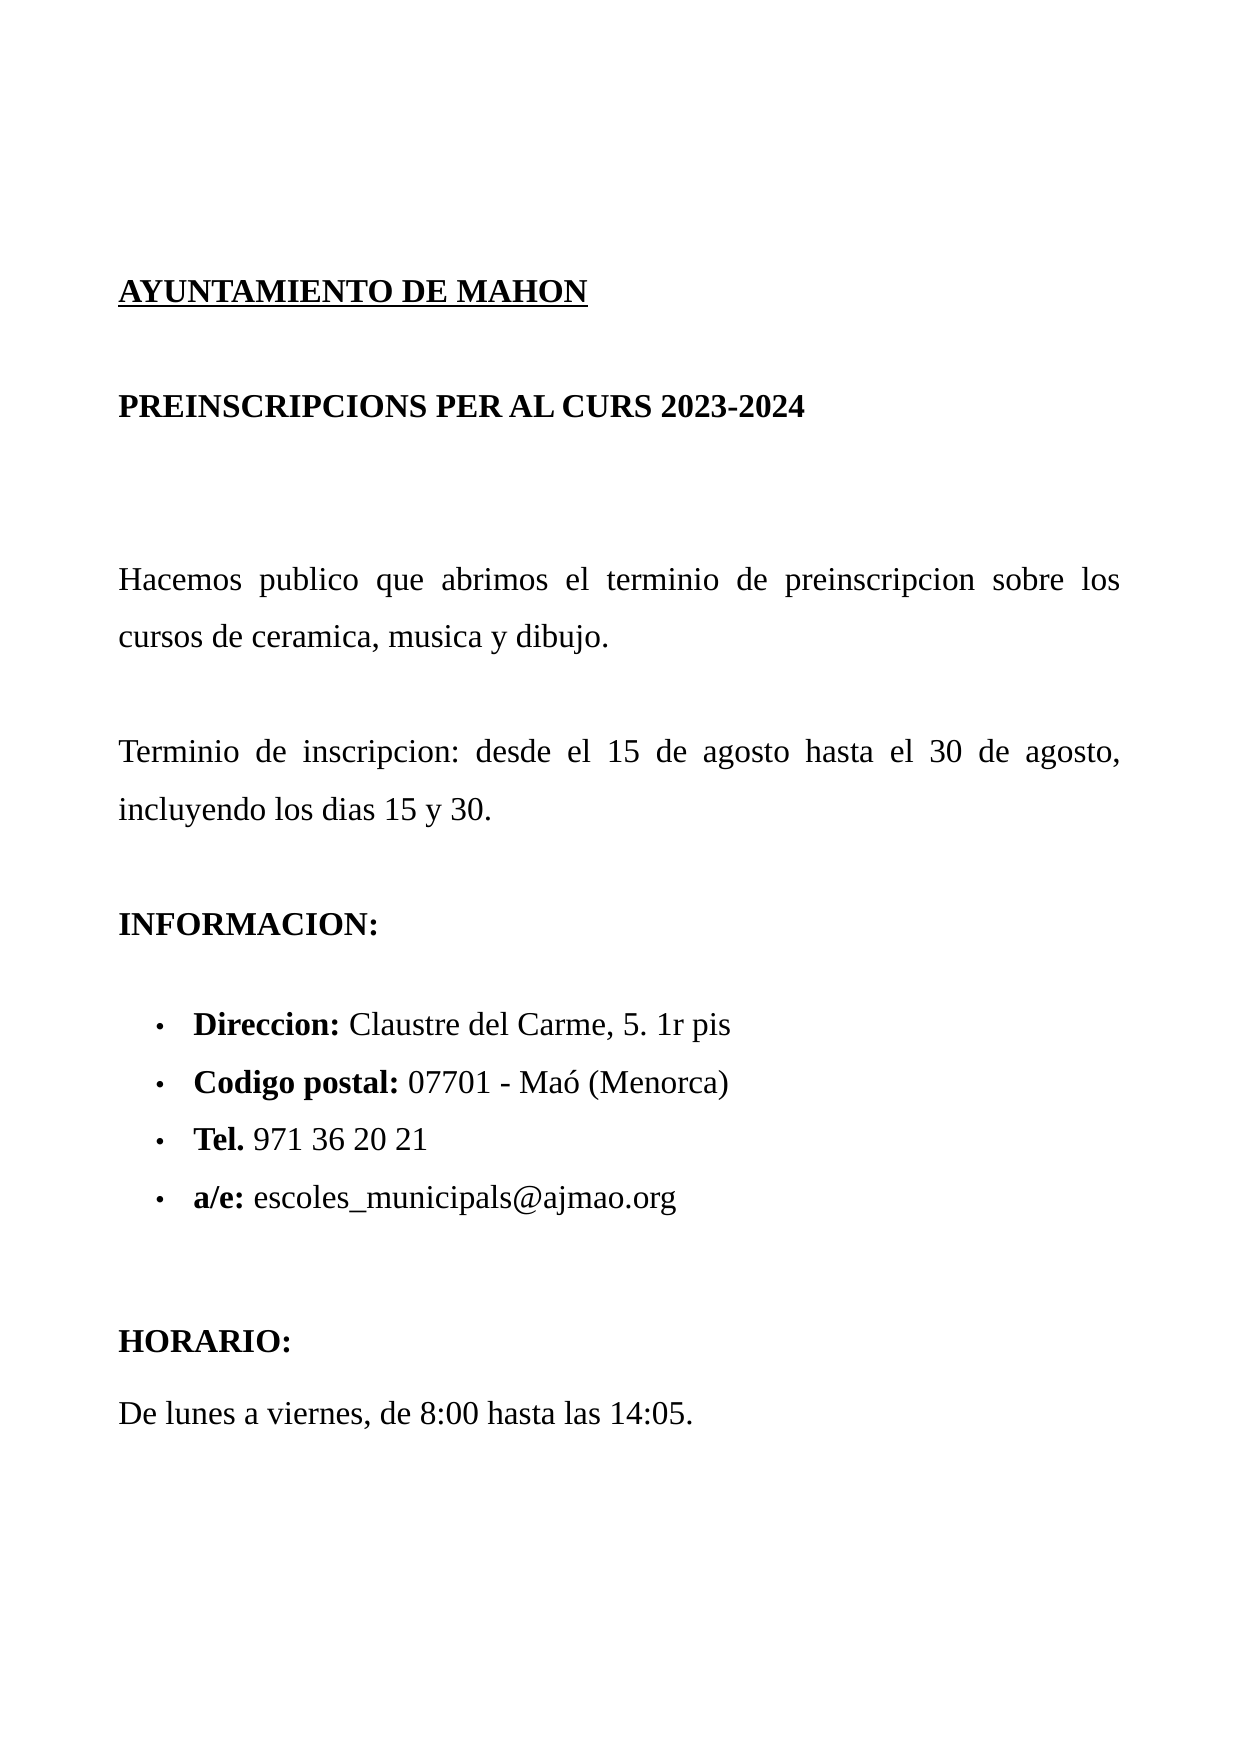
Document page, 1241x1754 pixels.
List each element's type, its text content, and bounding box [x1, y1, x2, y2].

text Hacemos publico que abrimos el terminio de preinscripcion sobre los cursos de ceramica, musica y dibujo. [118, 559, 1122, 655]
text De lunes a viernes, de 8:00 hasta las 14:05. [118, 1393, 1122, 1432]
text AYUNTAMIENTO DE MAHON [118, 271, 1122, 310]
list a/e: escoles_municipals@ajmao.org [156, 1177, 1122, 1215]
text PREINSCRIPCIONS PER AL CURS 2023-2024 [118, 386, 1122, 425]
text INFORMACION: [118, 904, 1122, 942]
list Codigo postal: 07701 - Maó (Menorca) [156, 1062, 1122, 1100]
list Direccion: Claustre del Carme, 5. 1r pis [156, 1004, 1122, 1043]
text Terminio de inscripcion: desde el 15 de agosto hasta el 30 de agosto, incluyendo los dias 15 y 30. [118, 731, 1122, 827]
list Tel. 971 36 20 21 [156, 1119, 1122, 1158]
text HORARIO: [118, 1321, 1122, 1359]
